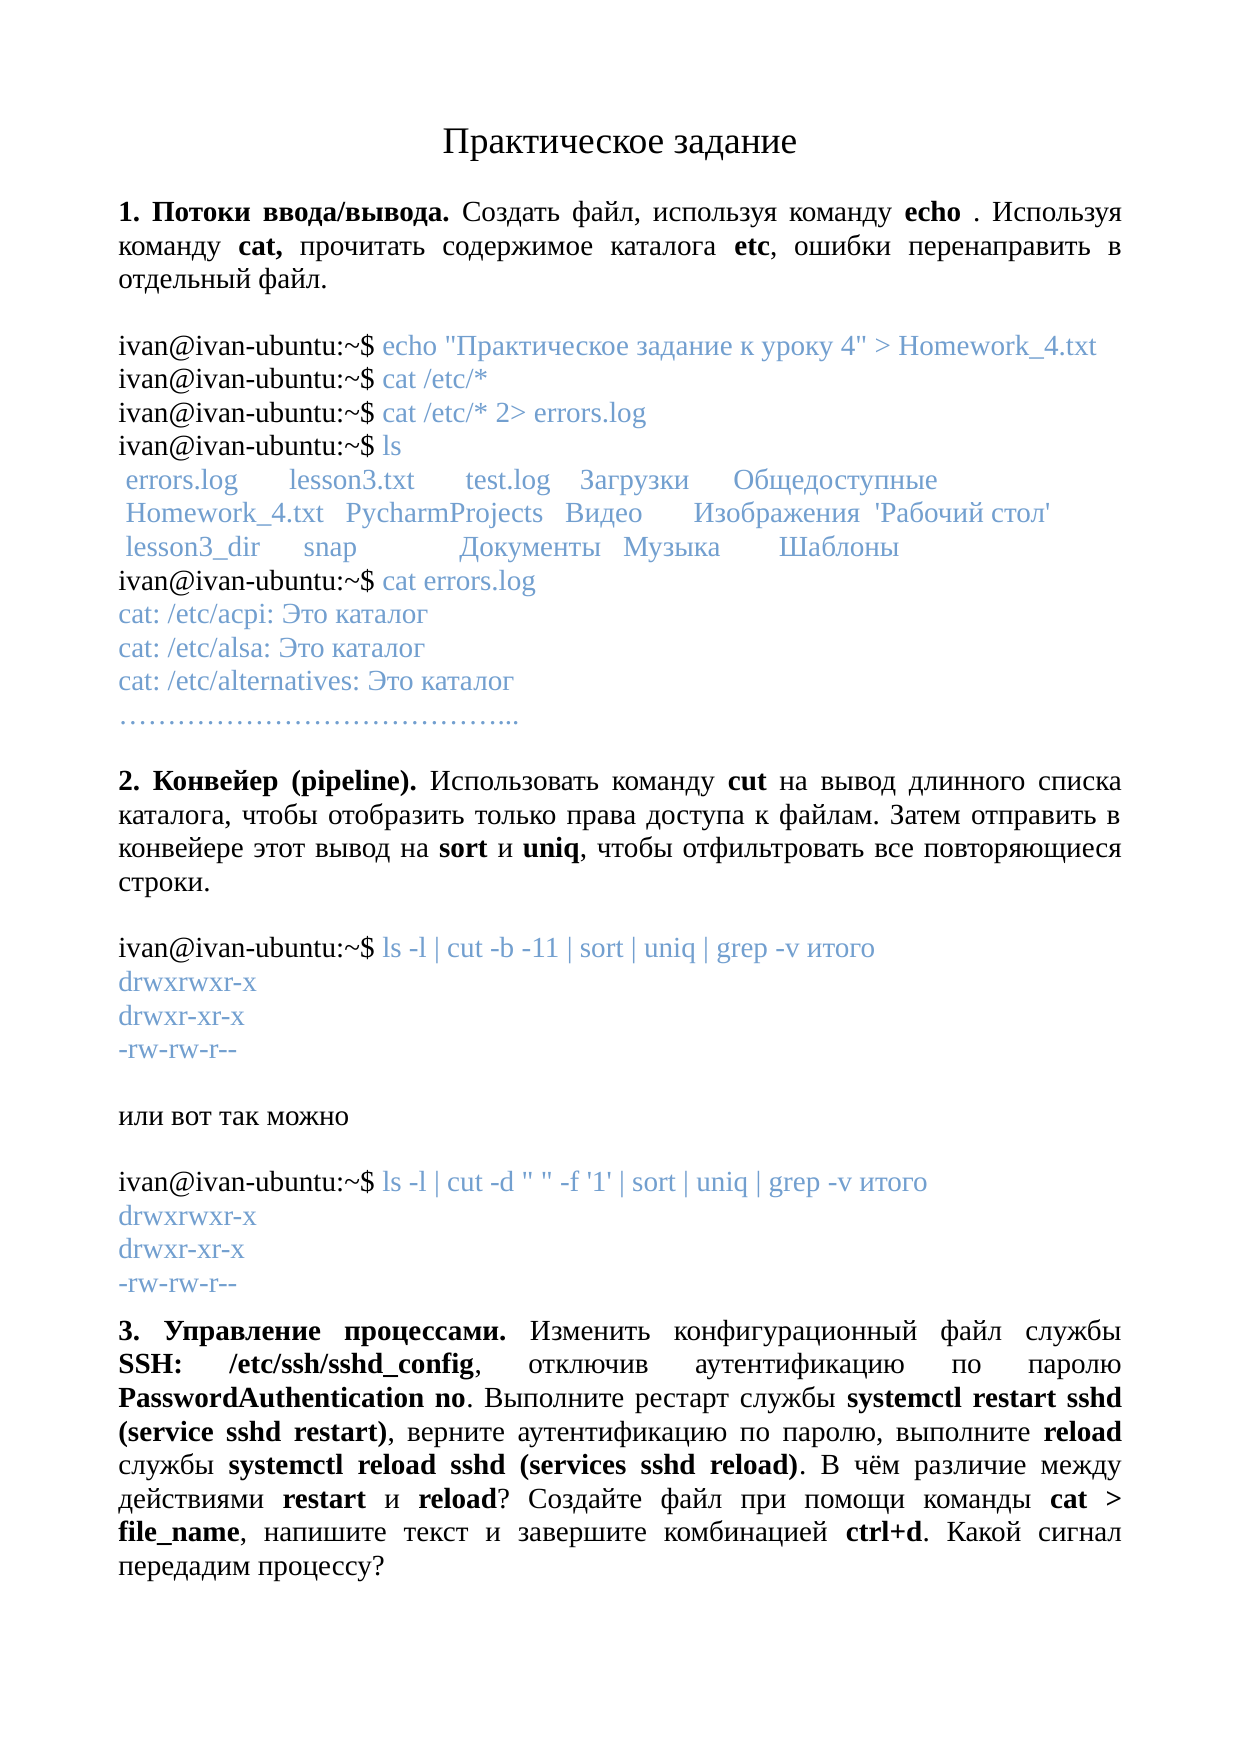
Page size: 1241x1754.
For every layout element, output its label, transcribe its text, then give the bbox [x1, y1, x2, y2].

subtitle 3. Управление процессами. Изменить конфигурационный файл службы SSH: /etc/ssh/sshd_config, отключив аутентификацию по паролю PasswordAuthentication no. Выполните рестарт службы systemctl restart sshd (service sshd restart), верните аутентификацию по паролю, выполните reload службы systemctl reload sshd (services sshd reload). В чём различие между действиями restart и reload? Создайте файл при помощи команды cat > file_name, напишите текст и завершите комбинацией ctrl+d. Какой сигнал передадим процессу? [118, 1313, 1122, 1581]
text lesson3_dir snap Документы Музыка Шаблоны [118, 529, 1122, 563]
text ivan@ivan-ubuntu:~$ cat /etc/* [118, 361, 1122, 395]
text errors.log lesson3.txt test.log Загрузки Общедоступные [118, 462, 1122, 496]
text …………………………………... [118, 697, 1122, 730]
text ivan@ivan-ubuntu:~$ ls -l | cut -b -11 | sort | uniq | grep -v итого [118, 931, 1122, 964]
text cat: /etc/alsa: Это каталог [118, 630, 1122, 663]
text drwxr-xr-x [118, 1231, 1122, 1265]
text ivan@ivan-ubuntu:~$ cat /etc/* 2> errors.log [118, 395, 1122, 428]
text drwxrwxr-x [118, 964, 1122, 998]
text drwxrwxr-x [118, 1198, 1122, 1231]
text drwxr-xr-x [118, 998, 1122, 1031]
text ivan@ivan-ubuntu:~$ echo "Практическое задание к уроку 4" > Homework_4.txt [118, 328, 1122, 361]
text -rw-rw-r-- [118, 1265, 1122, 1298]
text -rw-rw-r-- [118, 1031, 1122, 1065]
text Практическое задание [118, 118, 1122, 161]
text ivan@ivan-ubuntu:~$ ls -l | cut -d " " -f '1' | sort | uniq | grep -v итого [118, 1164, 1122, 1198]
text 1. Потоки ввода/вывода. Создать файл, используя команду echo . Используя команду cat, прочитать содержимое каталога etc, ошибки перенаправить в отдельный файл. [118, 194, 1122, 295]
text cat: /etc/acpi: Это каталог [118, 596, 1122, 630]
text cat: /etc/alternatives: Это каталог [118, 663, 1122, 697]
text ivan@ivan-ubuntu:~$ cat errors.log [118, 563, 1122, 596]
text 2. Конвейер (pipeline). Использовать команду cut на вывод длинного списка каталога, чтобы отобразить только права доступа к файлам. Затем отправить в конвейере этот вывод на sort и uniq, чтобы отфильтровать все повторяющиеся строки. [118, 763, 1122, 898]
text Homework_4.txt PycharmProjects Видео Изображения 'Рабочий стол' [118, 496, 1122, 529]
text или вот так можно [118, 1098, 1122, 1131]
text ivan@ivan-ubuntu:~$ ls [118, 428, 1122, 462]
